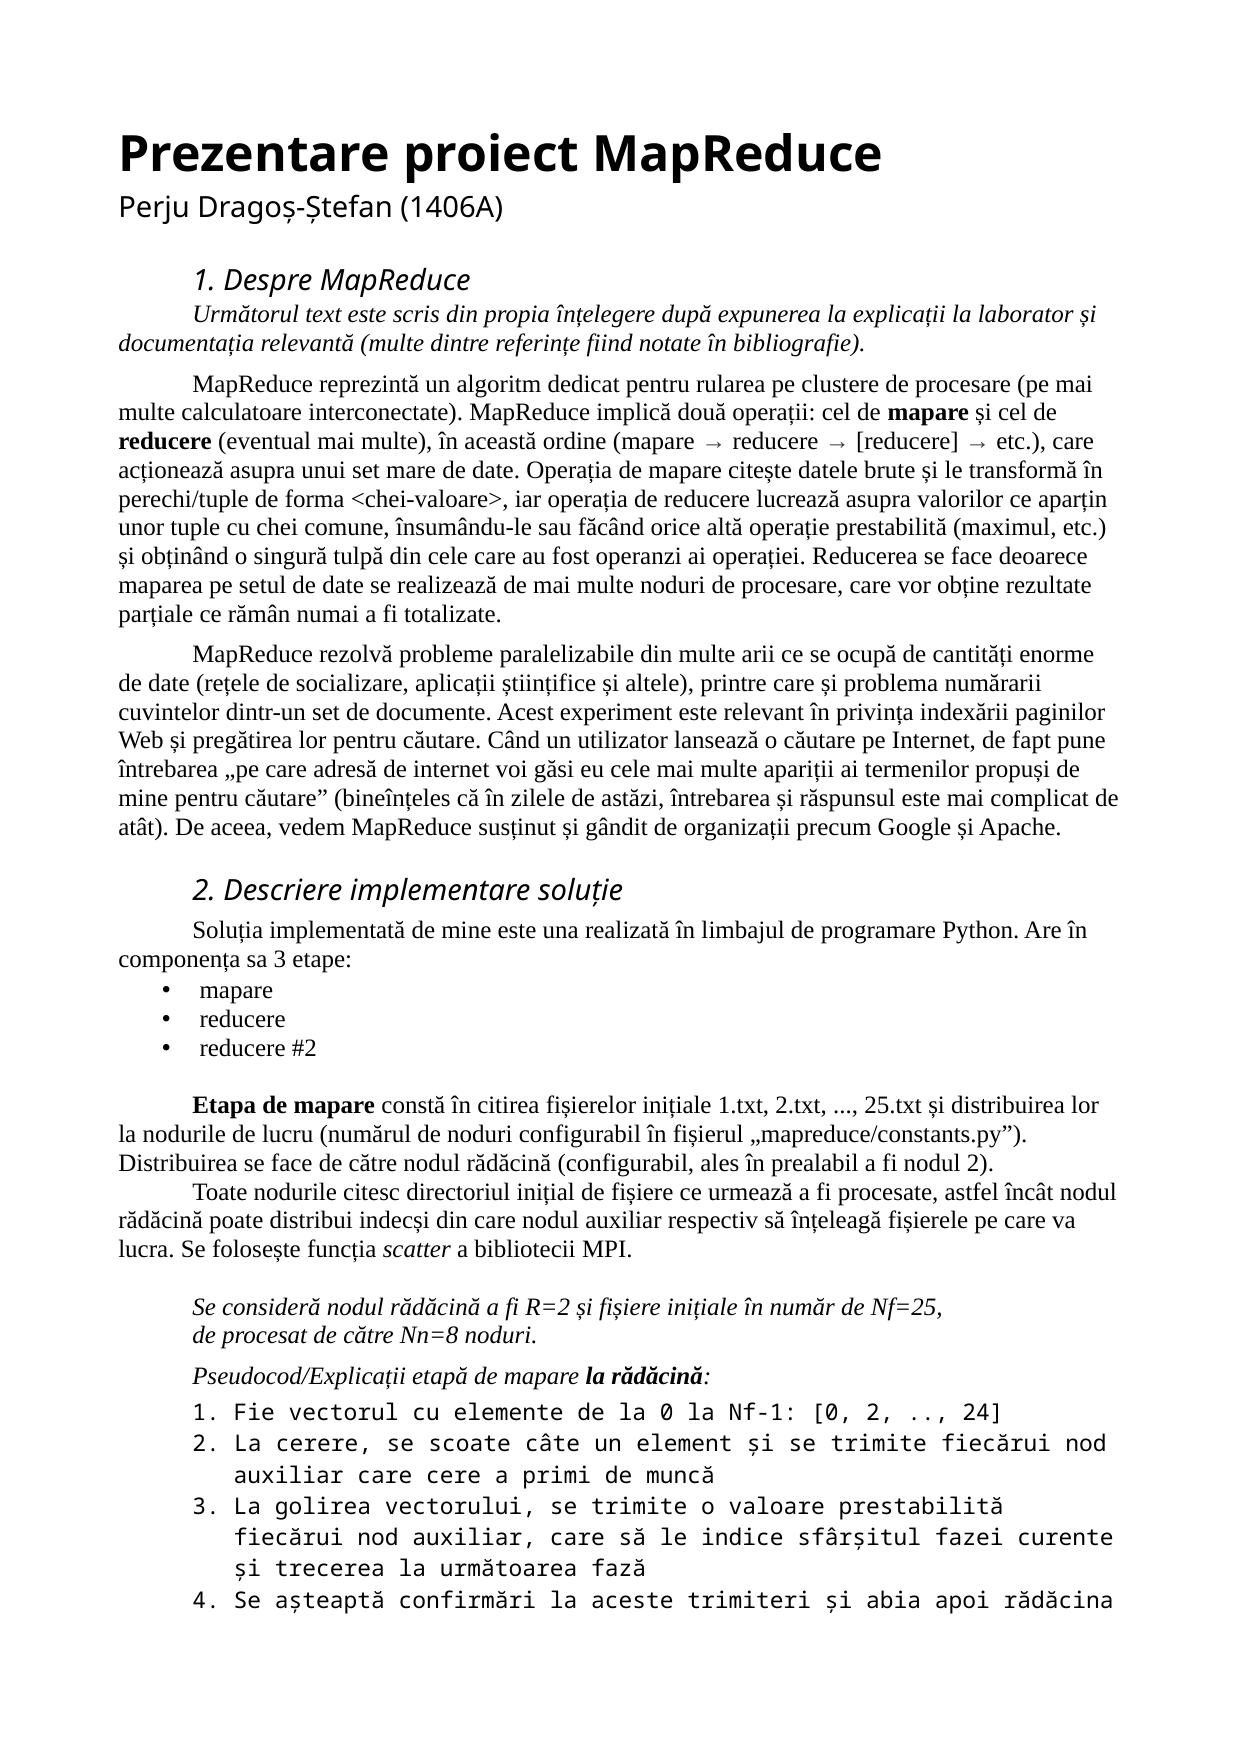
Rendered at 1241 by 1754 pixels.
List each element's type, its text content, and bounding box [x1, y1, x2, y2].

text Etapa de mapare constă în citirea fișierelor inițiale 1.txt, 2.txt, ..., 25.txt și distribuirea lor la nodurile de lucru (numărul de noduri configurabil în fișierul „mapreduce/constants.py”). Distribuirea se face de către nodul rădăcină (configurabil, ales în prealabil a fi nodul 2). [118, 1091, 1122, 1177]
text 1. Fie vectorul cu elemente de la 0 la Nf-1: [0, 2, .., 24] [118, 1396, 1122, 1427]
text 1. Despre MapReduce [118, 259, 1122, 299]
list mapare [162, 976, 1122, 1004]
text MapReduce rezolvă probleme paralelizabile din multe arii ce se ocupă de cantități enorme de date (rețele de socializare, aplicații științifice și altele), printre care și problema numărarii cuvintelor dintr-un set de documente. Acest experiment este relevant în privința indexării paginilor Web și pregătirea lor pentru căutare. Când un utilizator lansează o căutare pe Internet, de fapt pune întrebarea „pe care adresă de internet voi găsi eu cele mai multe apariții ai termenilor propuși de mine pentru căutare” (bineînțeles că în zilele de astăzi, întrebarea și răspunsul este mai complicat de atât). De aceea, vedem MapReduce susținut și gândit de organizații precum Google și Apache. [118, 639, 1122, 841]
text 2. La cerere, se scoate câte un element și se trimite fiecărui nod auxiliar care cere a primi de muncă [118, 1427, 1122, 1490]
text MapReduce reprezintă un algoritm dedicat pentru rularea pe clustere de procesare (pe mai multe calculatoare interconectate). MapReduce implică două operații: cel de mapare și cel de reducere (eventual mai multe), în această ordine (mapare → reducere → [reducere] → etc.), care acționează asupra unui set mare de date. Operația de mapare citește datele brute și le transformă în perechi/tuple de forma <chei-valoare>, iar operația de reducere lucrează asupra valorilor ce aparțin unor tuple cu chei comune, însumându-le sau făcând orice altă operație prestabilită (maximul, etc.) și obținând o singură tulpă din cele care au fost operanzi ai operației. Reducerea se face deoarece maparea pe setul de date se realizează de mai multe noduri de procesare, care vor obține rezultate parțiale ce rămân numai a fi totalizate. [118, 369, 1122, 627]
text Perju Dragoș-Ștefan (1406A) [118, 186, 1122, 226]
text 2. Descriere implementare soluție [118, 869, 1122, 909]
text 3. La golirea vectorului, se trimite o valoare prestabilită [118, 1490, 1122, 1521]
text și trecerea la următoarea fază [118, 1552, 1122, 1584]
list reducere [162, 1004, 1122, 1033]
text Toate nodurile citesc directoriul inițial de fișiere ce urmează a fi procesate, astfel încât nodul rădăcină poate distribui indecși din care nodul auxiliar respectiv să înțeleagă fișierele pe care va lucra. Se folosește funcția scatter a bibliotecii MPI. [118, 1177, 1122, 1263]
text Se consideră nodul rădăcină a fi R=2 și fișiere inițiale în număr de Nf=25, [118, 1292, 1122, 1321]
text Prezentare proiect MapReduce [118, 118, 1122, 186]
text Soluția implementată de mine este una realizată în limbajul de programare Python. Are în componența sa 3 etape: [118, 915, 1122, 973]
text fiecărui nod auxiliar, care să le indice sfârșitul fazei curente [118, 1521, 1122, 1552]
text 4. Se așteaptă confirmări la aceste trimiteri și abia apoi rădăcina [118, 1584, 1122, 1615]
text de procesat de către Nn=8 noduri. [118, 1321, 1122, 1349]
text Următorul text este scris din propia înțelegere după expunerea la explicații la laborator și documentația relevantă (multe dintre referințe fiind notate în bibliografie). [118, 299, 1122, 357]
text Pseudocod/Explicații etapă de mapare la rădăcină: [118, 1361, 1122, 1390]
list reducere #2 [162, 1033, 1122, 1062]
